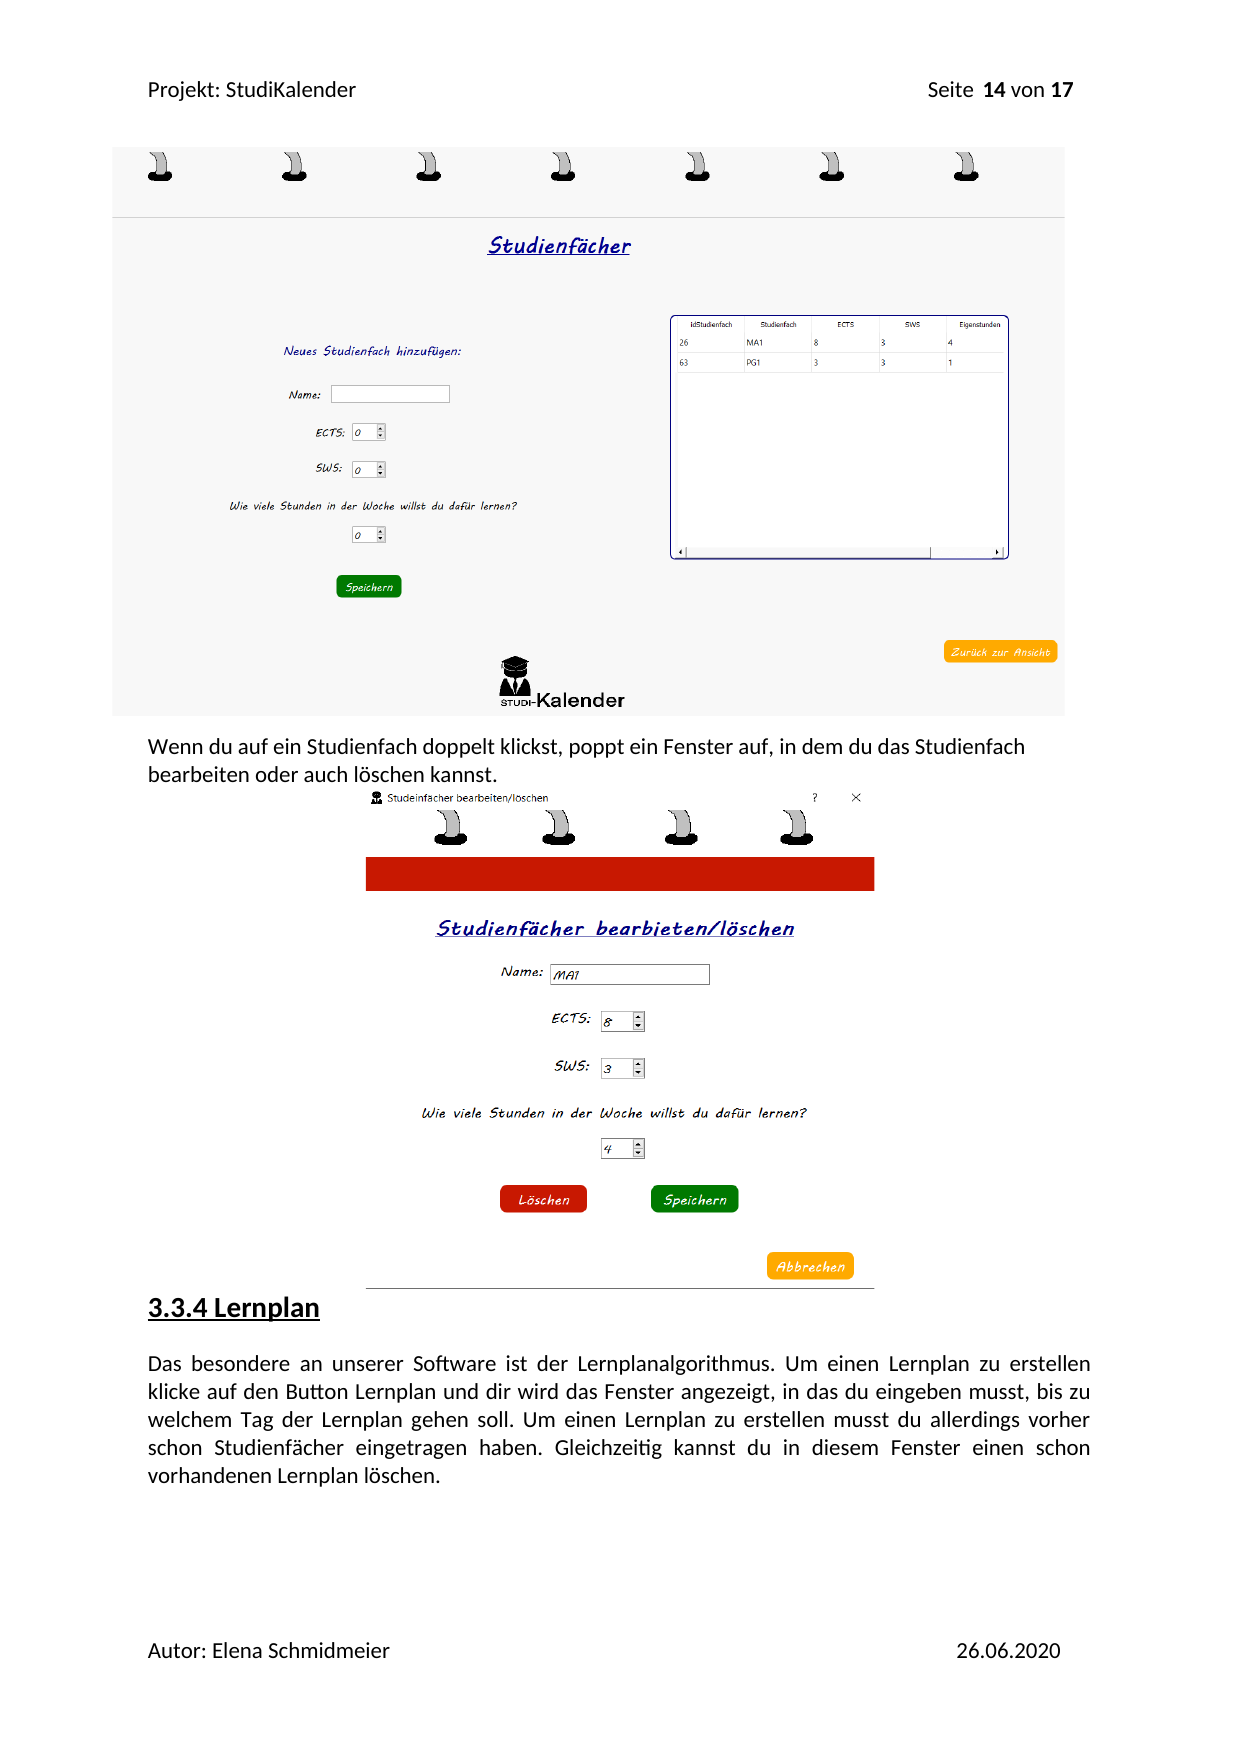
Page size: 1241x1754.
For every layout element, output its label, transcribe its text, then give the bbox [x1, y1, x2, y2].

text Das besondere an unserer Software ist der Lernplanalgorithmus. Um einen Lernplan zu erstellen klicke auf den Button Lernplan und dir wird das Fenster angezeigt, in das du eingeben musst, bis zu welchem Tag der Lernplan gehen soll. Um einen Lernplan zu erstellen musst du allerdings vorher schon Studienfächer eingetragen haben. Gleichzeitig kannst du in diesem Fenster einen schon vorhandenen Lernplan löschen. [148, 1349, 1093, 1489]
subtitle 3.3.4 Lernplan [148, 1289, 1093, 1324]
text Wenn du auf ein Studienfach doppelt klickst, poppt ein Fenster auf, in dem du das Studienfach bearbeiten oder auch löschen kannst. [148, 732, 1093, 788]
